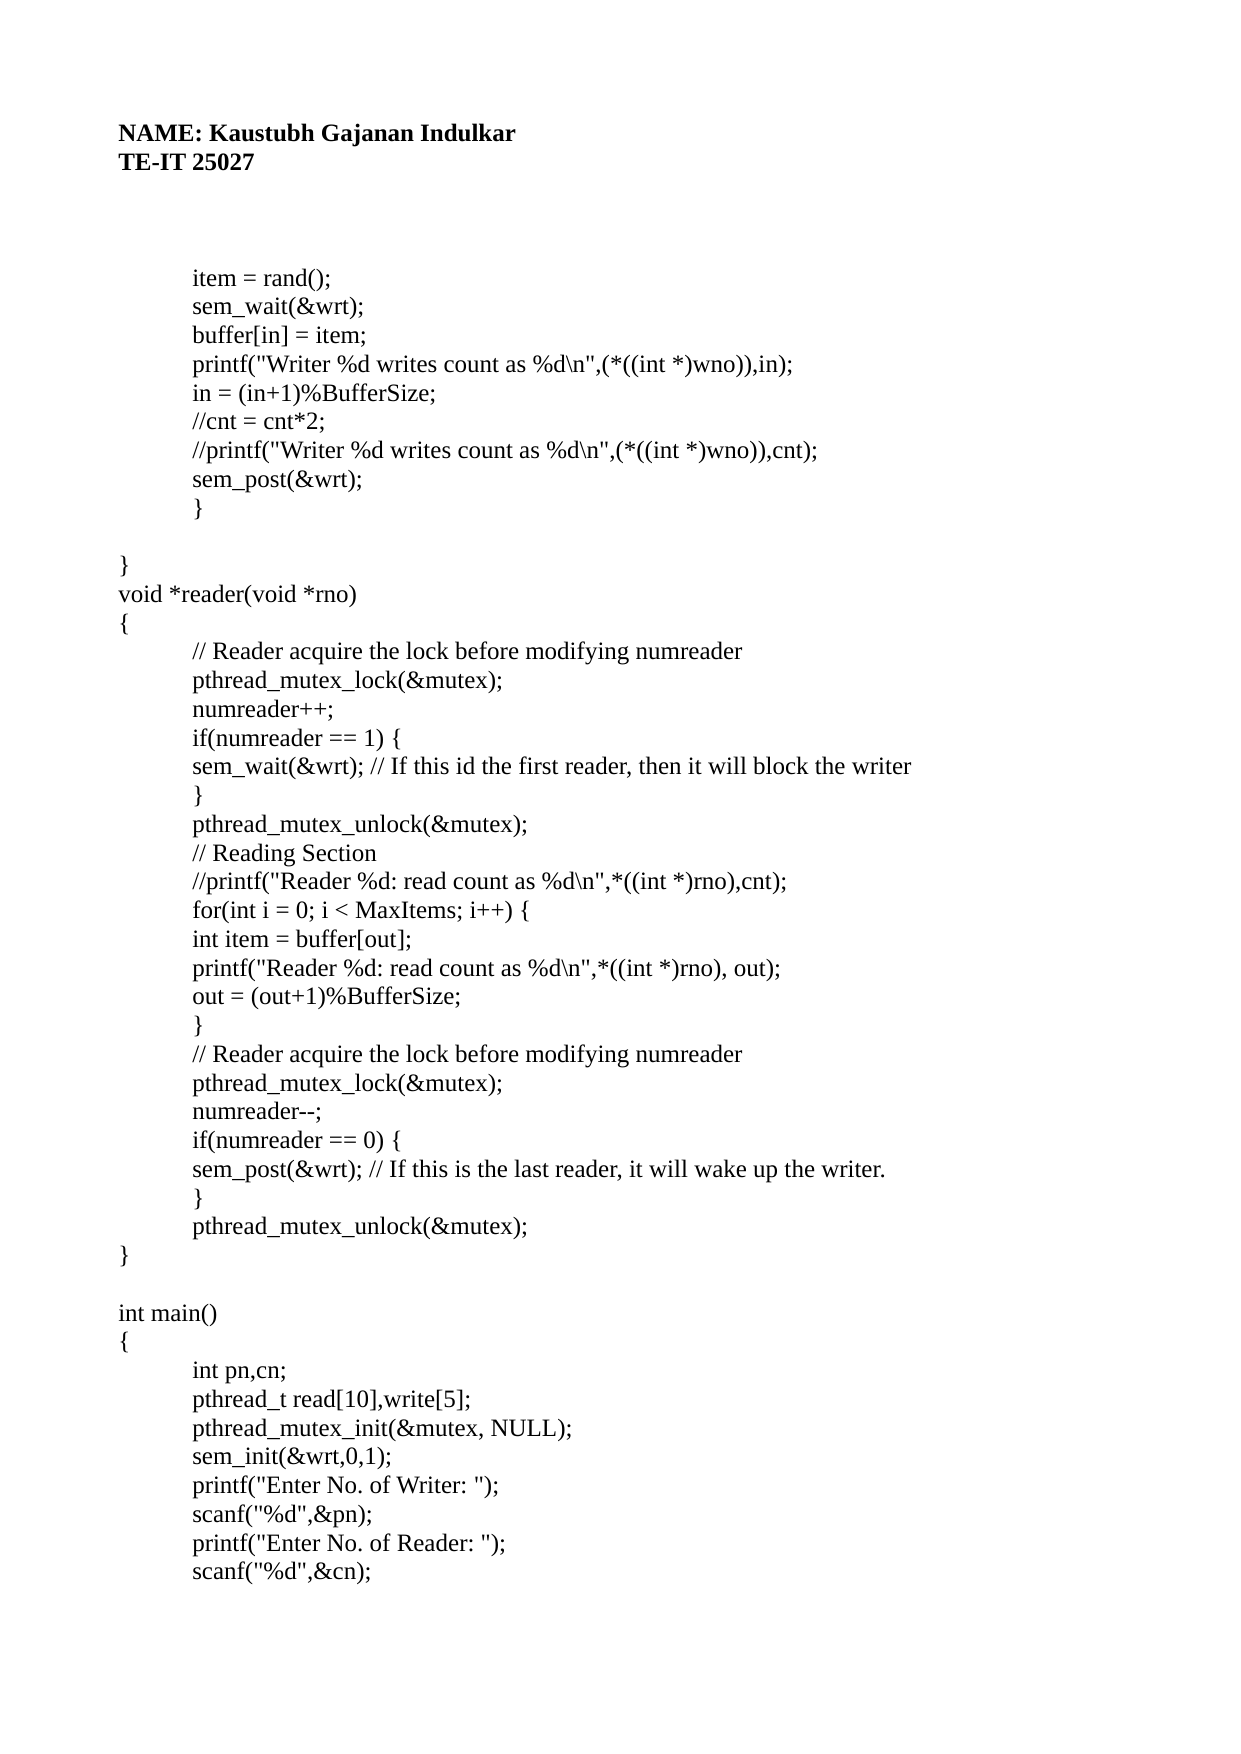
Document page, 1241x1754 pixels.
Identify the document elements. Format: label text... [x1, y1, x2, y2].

text out = (out+1)%BufferSize; [118, 981, 1122, 1010]
text //printf("Reader %d: read count as %d\n",*((int *)rno),cnt); [118, 866, 1122, 895]
text sem_post(&wrt); [118, 464, 1122, 493]
text } [118, 1183, 1122, 1211]
text { [118, 1326, 1122, 1355]
text sem_wait(&wrt); [118, 291, 1122, 320]
text int main() [118, 1298, 1122, 1326]
text numreader++; [118, 694, 1122, 723]
text numreader--; [118, 1096, 1122, 1125]
text sem_post(&wrt); // If this is the last reader, it will wake up the writer. [118, 1154, 1122, 1183]
text if(numreader == 0) { [118, 1125, 1122, 1154]
text for(int i = 0; i < MaxItems; i++) { [118, 895, 1122, 924]
text //cnt = cnt*2; [118, 406, 1122, 435]
text // Reader acquire the lock before modifying numreader [118, 636, 1122, 665]
text in = (in+1)%BufferSize; [118, 378, 1122, 406]
text pthread_mutex_unlock(&mutex); [118, 809, 1122, 838]
text buffer[in] = item; [118, 320, 1122, 349]
text scanf("%d",&pn); [118, 1499, 1122, 1528]
text item = rand(); [118, 263, 1122, 291]
text printf("Enter No. of Reader: "); [118, 1528, 1122, 1556]
text } [118, 1010, 1122, 1039]
text } [118, 550, 1122, 579]
text } [118, 780, 1122, 809]
text } [118, 1240, 1122, 1269]
text int pn,cn; [118, 1355, 1122, 1384]
text { [118, 608, 1122, 636]
text //printf("Writer %d writes count as %d\n",(*((int *)wno)),cnt); [118, 435, 1122, 464]
text sem_init(&wrt,0,1); [118, 1441, 1122, 1470]
text // Reader acquire the lock before modifying numreader [118, 1039, 1122, 1068]
text // Reading Section [118, 838, 1122, 866]
text printf("Reader %d: read count as %d\n",*((int *)rno), out); [118, 953, 1122, 981]
text sem_wait(&wrt); // If this id the first reader, then it will block the writer [118, 751, 1122, 780]
text pthread_mutex_lock(&mutex); [118, 1068, 1122, 1096]
text printf("Writer %d writes count as %d\n",(*((int *)wno)),in); [118, 349, 1122, 378]
text } [118, 493, 1122, 521]
text pthread_mutex_init(&mutex, NULL); [118, 1413, 1122, 1441]
text pthread_mutex_unlock(&mutex); [118, 1211, 1122, 1240]
text void *reader(void *rno) [118, 579, 1122, 608]
text printf("Enter No. of Writer: "); [118, 1470, 1122, 1499]
text pthread_t read[10],write[5]; [118, 1384, 1122, 1413]
text if(numreader == 1) { [118, 723, 1122, 751]
text pthread_mutex_lock(&mutex); [118, 665, 1122, 694]
text scanf("%d",&cn); [118, 1556, 1122, 1585]
text int item = buffer[out]; [118, 924, 1122, 953]
